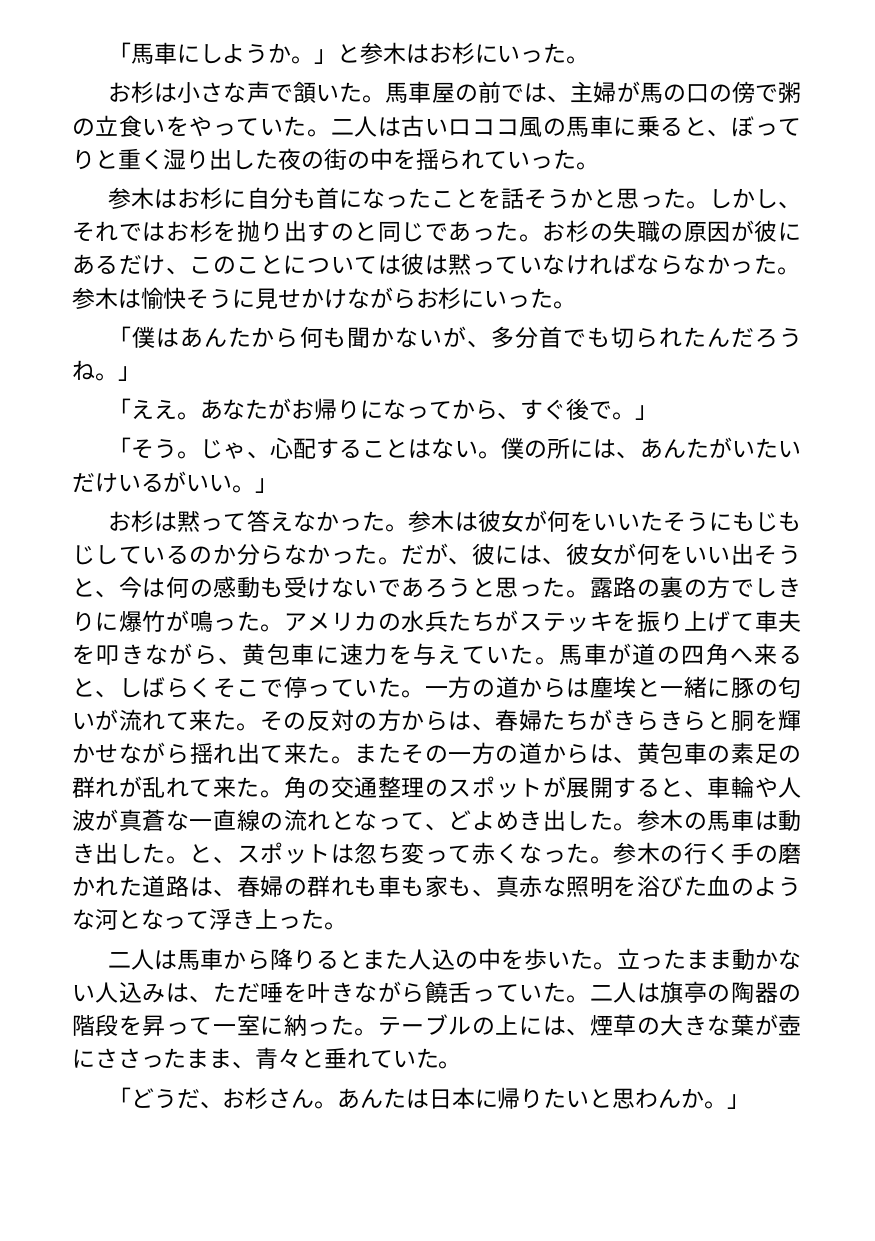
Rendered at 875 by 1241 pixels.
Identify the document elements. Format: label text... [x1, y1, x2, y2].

text 参木はお杉に自分も首になったことを話そうかと思った。しかし、それではお杉を抛り出すのと同じであった。お杉の失職の原因が彼にあるだけ、このことについては彼は黙っていなければならなかった。参木は愉快そうに見せかけながらお杉にいった。 [72, 181, 802, 314]
text 「僕はあんたから何も聞かないが、多分首でも切られたんだろうね。」 [72, 320, 802, 386]
text 「どうだ、お杉さん。あんたは日本に帰りたいと思わんか。」 [72, 1080, 802, 1114]
text 二人は馬車から降りるとまた人込の中を歩いた。立ったまま動かない人込みは、ただ唾を叶きながら饒舌っていた。二人は旗亭の陶器の階段を昇って一室に納った。テーブルの上には、煙草の大きな葉が壺にささったまま、青々と垂れていた。 [72, 942, 802, 1074]
text 「ええ。あなたがお帰りになってから、すぐ後で。」 [72, 392, 802, 425]
text 「そう。じゃ、心配することはない。僕の所には、あんたがいたいだけいるがいい。」 [72, 431, 802, 498]
text 「馬車にしようか。」と参木はお杉にいった。 [72, 36, 802, 69]
text お杉は黙って答えなかった。参木は彼女が何をいいたそうにもじもじしているのか分らなかった。だが、彼には、彼女が何をいい出そうと、今は何の感動も受けないであろうと思った。露路の裏の方でしきりに爆竹が鳴った。アメリカの水兵たちがステッキを振り上げて車夫を叩きながら、黄包車に速力を与えていた。馬車が道の四角へ来ると、しばらくそこで停っていた。一方の道からは塵埃と一緒に豚の匂いが流れて来た。その反対の方からは、春婦たちがきらきらと胴を輝かせながら揺れ出て来た。またその一方の道からは、黄包車の素足の群れが乱れて来た。角の交通整理のスポットが展開すると、車輪や人波が真蒼な一直線の流れとなって、どよめき出した。参木の馬車は動き出した。と、スポットは忽ち変って赤くなった。参木の行く手の磨かれた道路は、春婦の群れも車も家も、真赤な照明を浴びた血のような河となって浮き上った。 [72, 504, 802, 936]
text お杉は小さな声で頷いた。馬車屋の前では、主婦が馬の口の傍で粥の立食いをやっていた。二人は古いロココ風の馬車に乗ると、ぼってりと重く湿り出した夜の街の中を揺られていった。 [72, 75, 802, 175]
